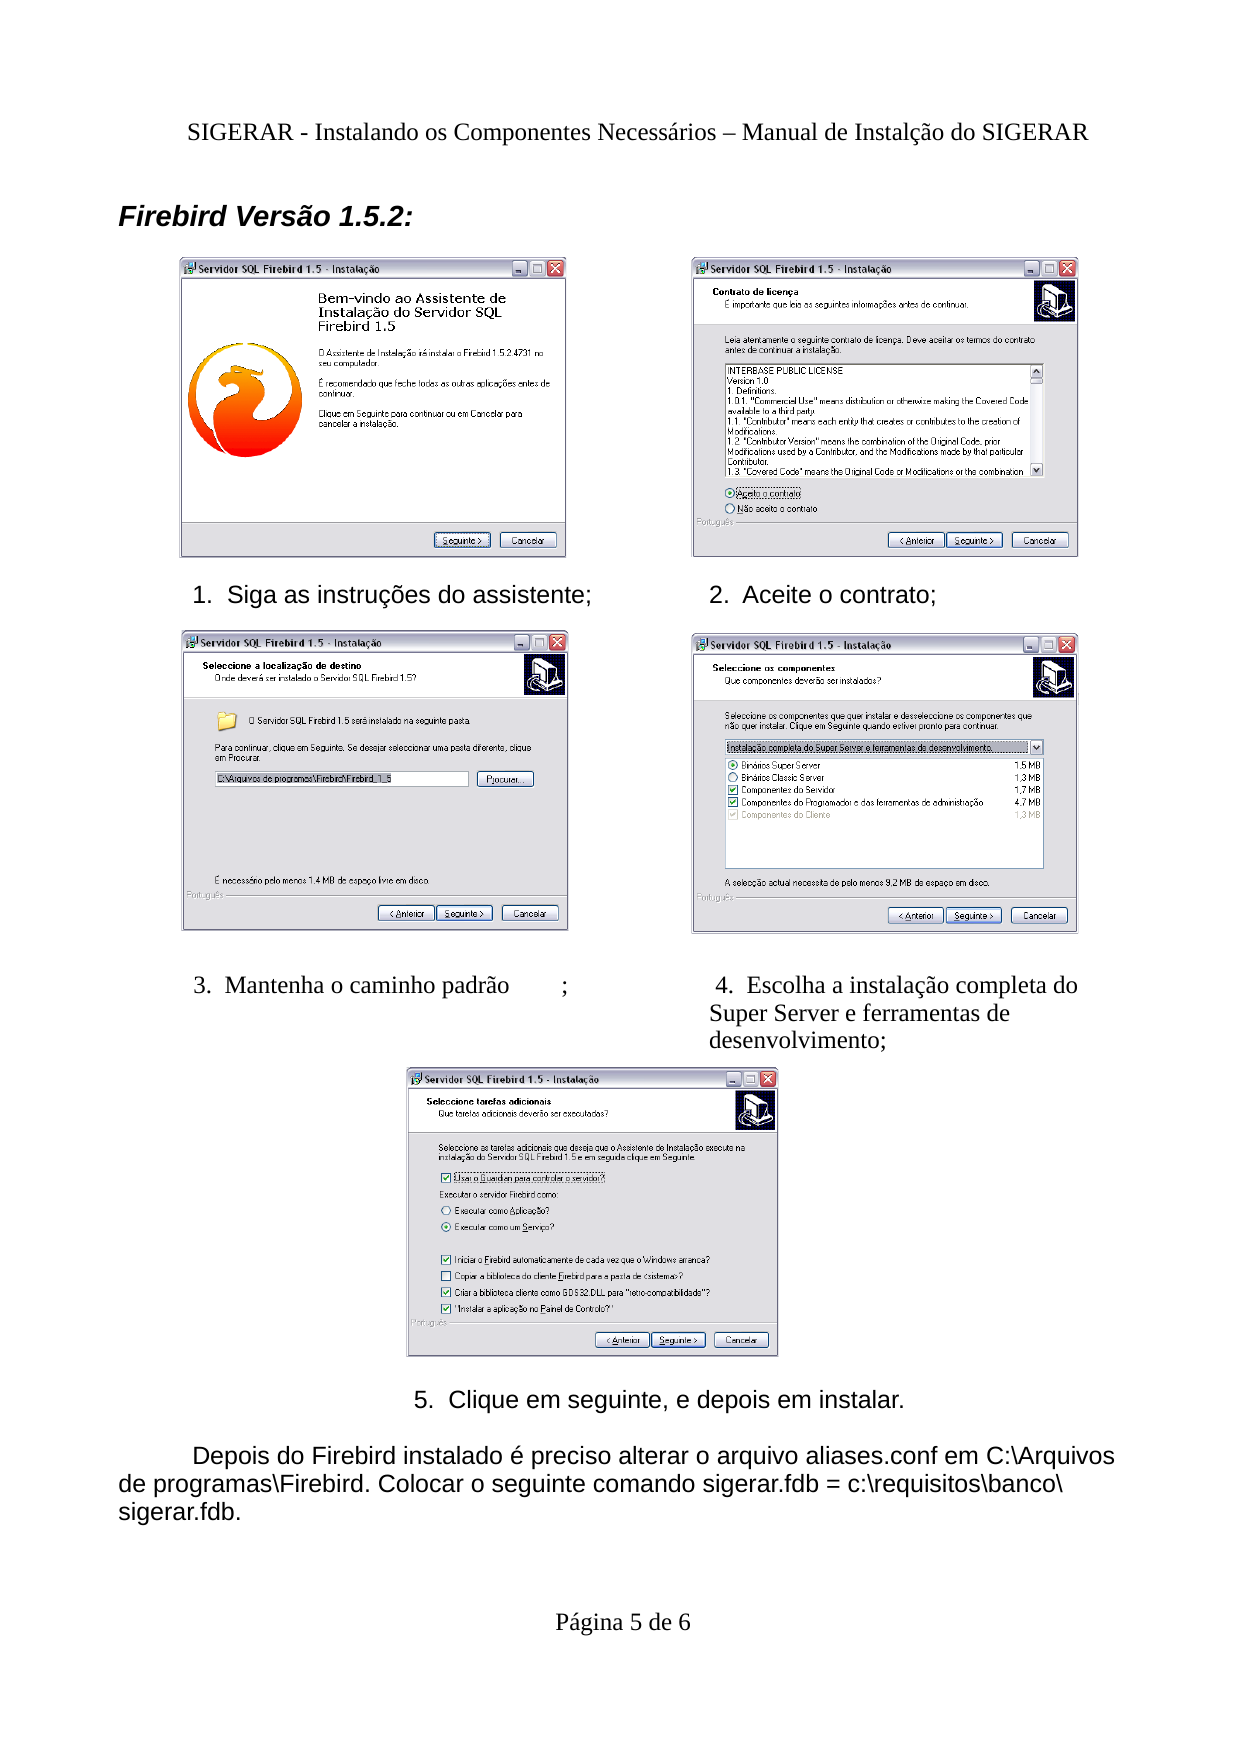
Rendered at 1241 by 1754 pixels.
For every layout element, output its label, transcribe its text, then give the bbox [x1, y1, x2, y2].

picture [181, 630, 569, 931]
picture [406, 1067, 779, 1357]
list 3. Mantenha o caminho padrão ; 4. Escolha a instalação completa do Super Server e ferramentas de desenvolvimento; [156, 971, 1134, 1054]
picture [691, 257, 1079, 557]
subtitle Firebird Versão 1.5.2: [118, 200, 1134, 233]
text Depois do Firebird instalado é preciso alterar o arquivo aliases.conf em C:\Arquivos de programas\Firebird. Colocar o seguinte comando sigerar.fdb = c:\requisitos\banco\sigerar.fdb. [118, 1442, 1134, 1525]
text 5. Clique em seguinte, e depois em instalar. [118, 1386, 1134, 1414]
picture [179, 257, 567, 558]
text 1. Siga as instruções do assistente; 2. Aceite o contrato; [118, 580, 1134, 608]
